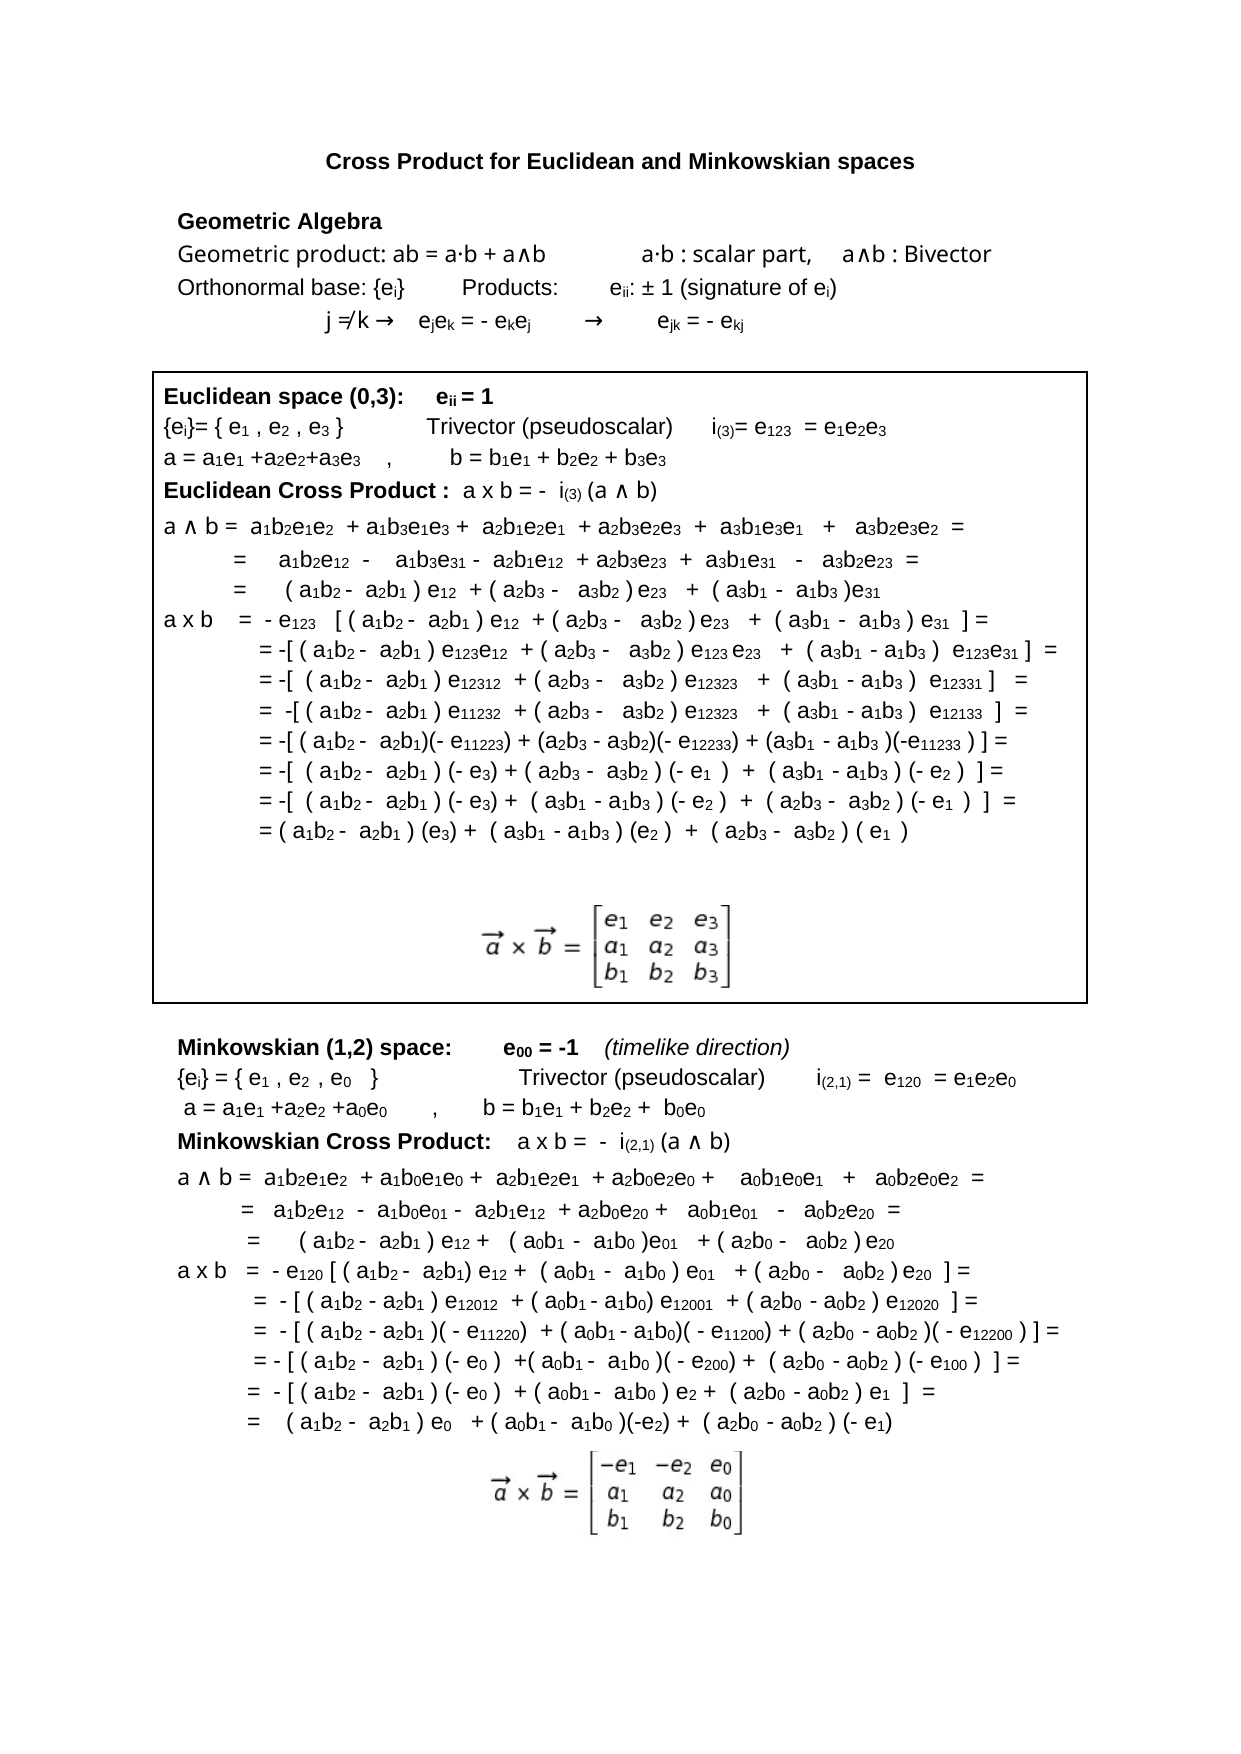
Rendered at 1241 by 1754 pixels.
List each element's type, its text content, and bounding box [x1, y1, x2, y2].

text a x b = - e120 [ ( a1b2 - a2b1) e12 + ( a0b1 - a1b0 ) e01 + ( a2b0 - a0b2 ) e20 ] = [177, 1257, 1063, 1283]
text {ei} = { e1 , e2 , e0 } Trivector (pseudoscalar) i(2,1) = e120 = e1e2e0 [177, 1064, 1063, 1091]
picture [488, 1451, 750, 1539]
text Minkowskian (1,2) space: e00 = -1 (timelike direction) [177, 1034, 1063, 1060]
text = - [ ( a1b2 - a2b1 ) (- e0 ) +( a0b1 - a1b0 )( - e200) + ( a2b0 - a0b2 ) (- e100 ) ] = [177, 1347, 1063, 1374]
text = ( a1b2 - a2b1 ) e0 + ( a0b1 - a1b0 )(-e2) + ( a2b0 - a0b2 ) (- e1) [177, 1408, 1063, 1434]
text = a1b2e12 - a1b0e01 - a2b1e12 + a2b0e20 + a0b1e01 - a0b2e20 = [177, 1196, 1063, 1223]
text a ∧ b = a1b2e1e2 + a1b0e1e0 + a2b1e2e1 + a2b0e2e0 + a0b1e0e1 + a0b2e0e2 = [177, 1161, 1063, 1192]
text Geometric Algebra [177, 208, 1063, 234]
text j ≠ k → ejek = - ekej → ejk = - ekj [177, 304, 1063, 336]
picture [477, 905, 739, 992]
text a = a1e1 +a2e2 +a0e0 , b = b1e1 + b2e2 + b0e0 [177, 1094, 1063, 1121]
text = - [ ( a1b2 - a2b1 )( - e11220) + ( a0b1 - a1b0)( - e11200) + ( a2b0 - a0b2 )( - e12200 ) ] = [177, 1317, 1063, 1344]
table_header Euclidean space (0,3): eii = 1 {ei}= { e1 , e2 , e3 } Trivector (pseudoscalar) i(3)= e123 = e1e2e3 a = a1e1 +a2e2+a3e3 , b = b1e1 + b2e2 + b3e3 Euclidean Cross Product : a x b = - i(3) (a ∧ b) a ∧ b = a1b2e1e2 + a1b3e1e3 + a2b1e2e1 + a2b3e2e3 + a3b1e3e1 + a3b2e3e2 = = a1b2e12 - a1b3e31 - a2b1e12 + a2b3e23 + a3b1e31 - a3b2e23 = = ( a1b2 - a2b1 ) e12 + ( a2b3 - a3b2 ) e23 + ( a3b1 - a1b3 )e31 a x b = - e123 [ ( a1b2 - a2b1 ) e12 + ( a2b3 - a3b2 ) e23 + ( a3b1 - a1b3 ) e31 ] = = -[ ( a1b2 - a2b1 ) e123e12 + ( a2b3 - a3b2 ) e123 e23 + ( a3b1 - a1b3 ) e123e31 ] = = -[ ( a1b2 - a2b1 ) e12312 + ( a2b3 - a3b2 ) e12323 + ( a3b1 - a1b3 ) e12331 ] = = -[ ( a1b2 - a2b1 ) e11232 + ( a2b3 - a3b2 ) e12323 + ( a3b1 - a1b3 ) e12133 ] = = -[ ( a1b2 - a2b1)(- e11223) + (a2b3 - a3b2)(- e12233) + (a3b1 - a1b3 )(-e11233 ) ] = = -[ ( a1b2 - a2b1 ) (- e3) + ( a2b3 - a3b2 ) (- e1 ) + ( a3b1 - a1b3 ) (- e2 ) ] = = -[ ( a1b2 - a2b1 ) (- e3) + ( a3b1 - a1b3 ) (- e2 ) + ( a2b3 - a3b2 ) (- e1 ) ] = = ( a1b2 - a2b1 ) (e3) + ( a3b1 - a1b3 ) (e2 ) + ( a2b3 - a3b2 ) ( e1 ) [154, 373, 1086, 1002]
text Minkowskian Cross Product: a x b = - i(2,1) (a ∧ b) [177, 1124, 1063, 1156]
text = - [ ( a1b2 - a2b1 ) (- e0 ) + ( a0b1 - a1b0 ) e2 + ( a2b0 - a0b2 ) e1 ] = [177, 1378, 1063, 1404]
text Geometric product: ab = a·b + a∧b a·b : scalar part, a∧b : Bivector [177, 238, 1063, 269]
text = ( a1b2 - a2b1 ) e12 + ( a0b1 - a1b0 )e01 + ( a2b0 - a0b2 ) e20 [177, 1227, 1063, 1253]
text Orthonormal base: {ei} Products: eii: ± 1 (signature of ei) [177, 274, 1063, 301]
text = - [ ( a1b2 - a2b1 ) e12012 + ( a0b1 - a1b0) e12001 + ( a2b0 - a0b2 ) e12020 ] = [177, 1287, 1063, 1313]
text Cross Product for Euclidean and Minkowskian spaces [177, 148, 1063, 174]
